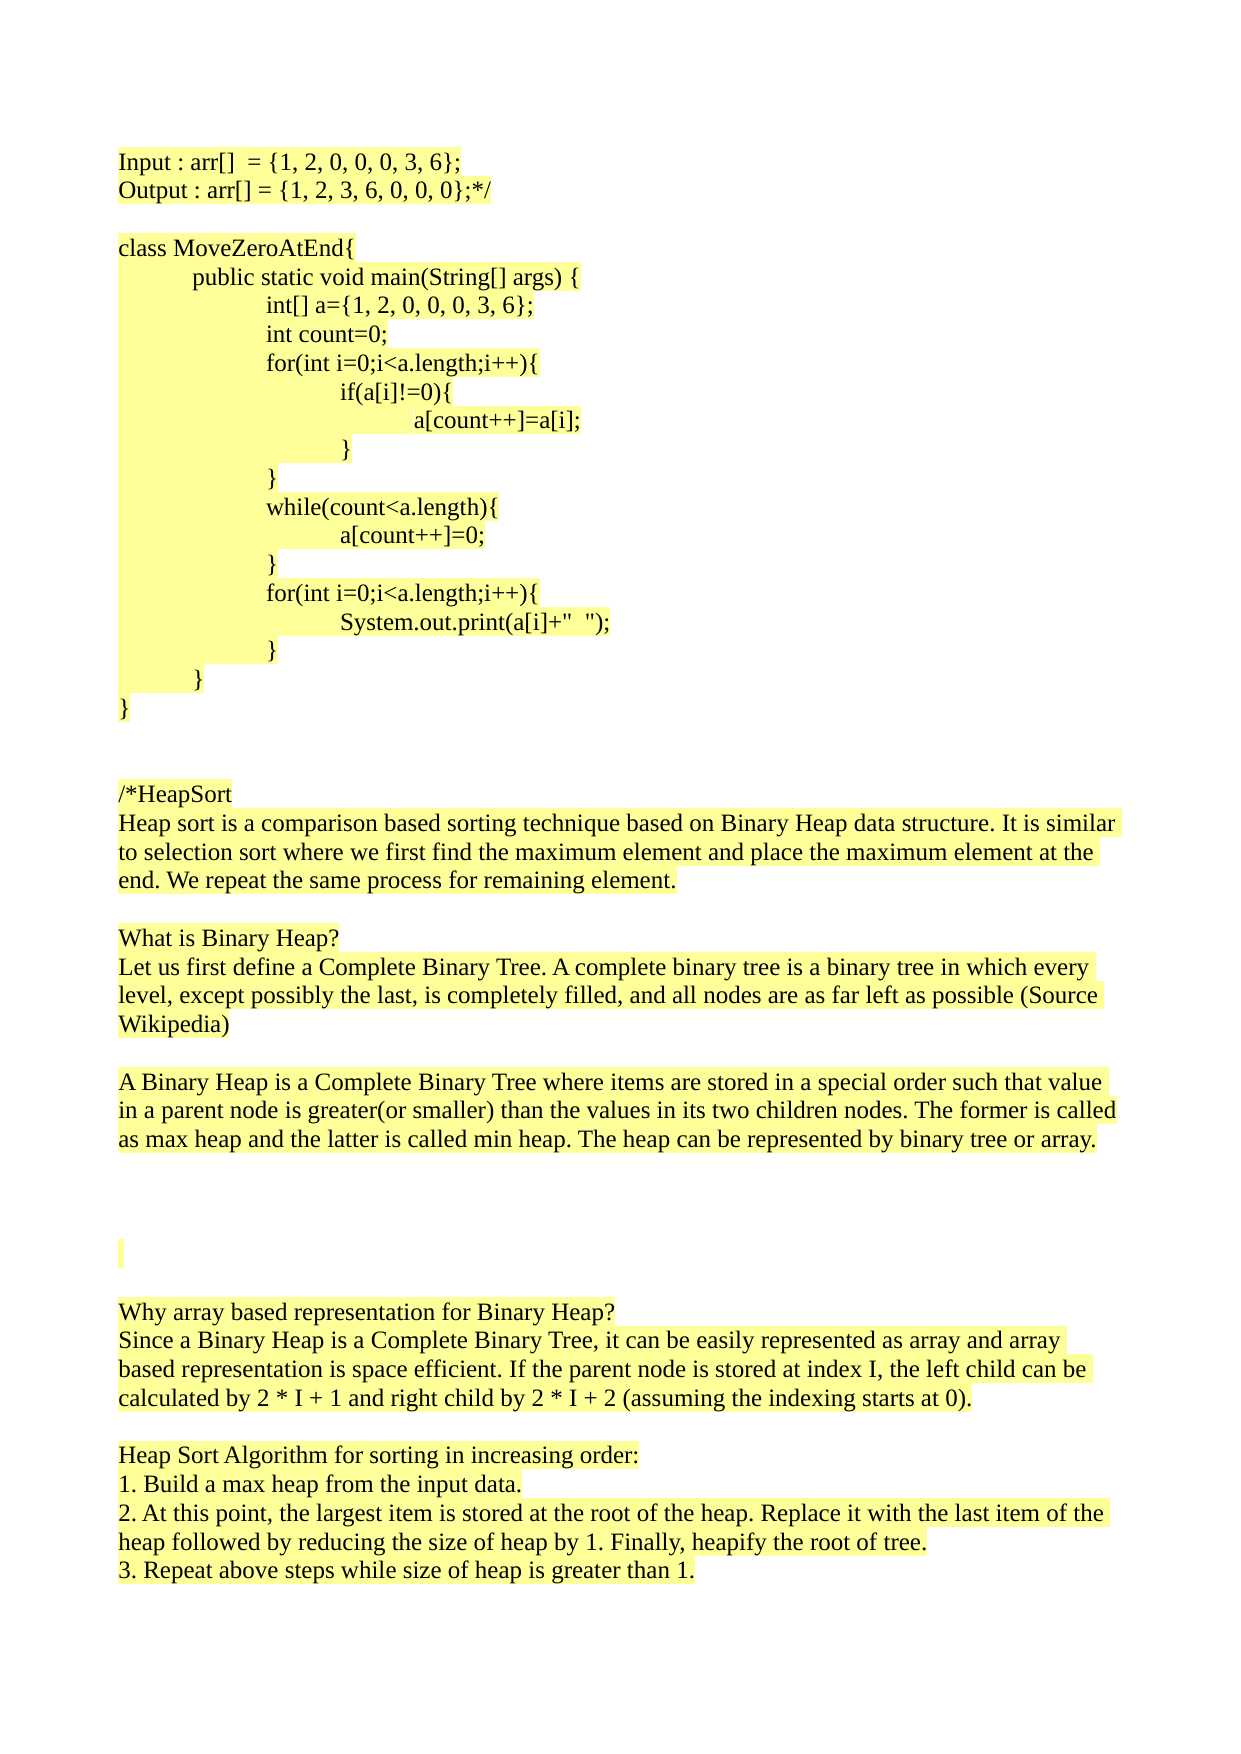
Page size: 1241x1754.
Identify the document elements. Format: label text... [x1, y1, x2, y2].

text public static void main(String[] args) { [118, 262, 1122, 291]
text } [118, 636, 1122, 664]
text Output : arr[] = {1, 2, 3, 6, 0, 0, 0};*/ [118, 176, 1122, 204]
text a[count++]=0; [118, 521, 1122, 549]
text } [118, 434, 1122, 463]
text /*HeapSort [118, 779, 1122, 808]
text 3. Repeat above steps while size of heap is greater than 1. [118, 1556, 1122, 1584]
text Since a Binary Heap is a Complete Binary Tree, it can be easily represented as array and array based representation is space efficient. If the parent node is stored at index I, the left child can be calculated by 2 * I + 1 and right child by 2 * I + 2 (assuming the indexing starts at 0). [118, 1326, 1122, 1412]
text int[] a={1, 2, 0, 0, 0, 3, 6}; [118, 291, 1122, 319]
text for(int i=0;i<a.length;i++){ [118, 578, 1122, 607]
text System.out.print(a[i]+" "); [118, 607, 1122, 636]
text } [118, 693, 1122, 722]
text A Binary Heap is a Complete Binary Tree where items are stored in a special order such that value in a parent node is greater(or smaller) than the values in its two children nodes. The former is called as max heap and the latter is called min heap. The heap can be represented by binary tree or array. [118, 1067, 1122, 1153]
text Let us first define a Complete Binary Tree. A complete binary tree is a binary tree in which every level, except possibly the last, is completely filled, and all nodes are as far left as possible (Source Wikipedia) [118, 952, 1122, 1038]
text while(count<a.length){ [118, 492, 1122, 521]
text class MoveZeroAtEnd{ [118, 233, 1122, 262]
text Heap sort is a comparison based sorting technique based on Binary Heap data structure. It is similar to selection sort where we first find the maximum element and place the maximum element at the end. We repeat the same process for remaining element. [118, 808, 1122, 894]
text } [118, 549, 1122, 578]
text Input : arr[] = {1, 2, 0, 0, 0, 3, 6}; [118, 147, 1122, 176]
text int count=0; [118, 319, 1122, 348]
text } [118, 463, 1122, 492]
text 2. At this point, the largest item is stored at the root of the heap. Replace it with the last item of the heap followed by reducing the size of heap by 1. Finally, heapify the root of tree. [118, 1498, 1122, 1556]
text 1. Build a max heap from the input data. [118, 1469, 1122, 1498]
text Why array based representation for Binary Heap? [118, 1297, 1122, 1326]
text if(a[i]!=0){ [118, 377, 1122, 406]
text a[count++]=a[i]; [118, 406, 1122, 434]
text What is Binary Heap? [118, 923, 1122, 952]
text Heap Sort Algorithm for sorting in increasing order: [118, 1441, 1122, 1469]
text } [118, 664, 1122, 693]
text for(int i=0;i<a.length;i++){ [118, 348, 1122, 377]
